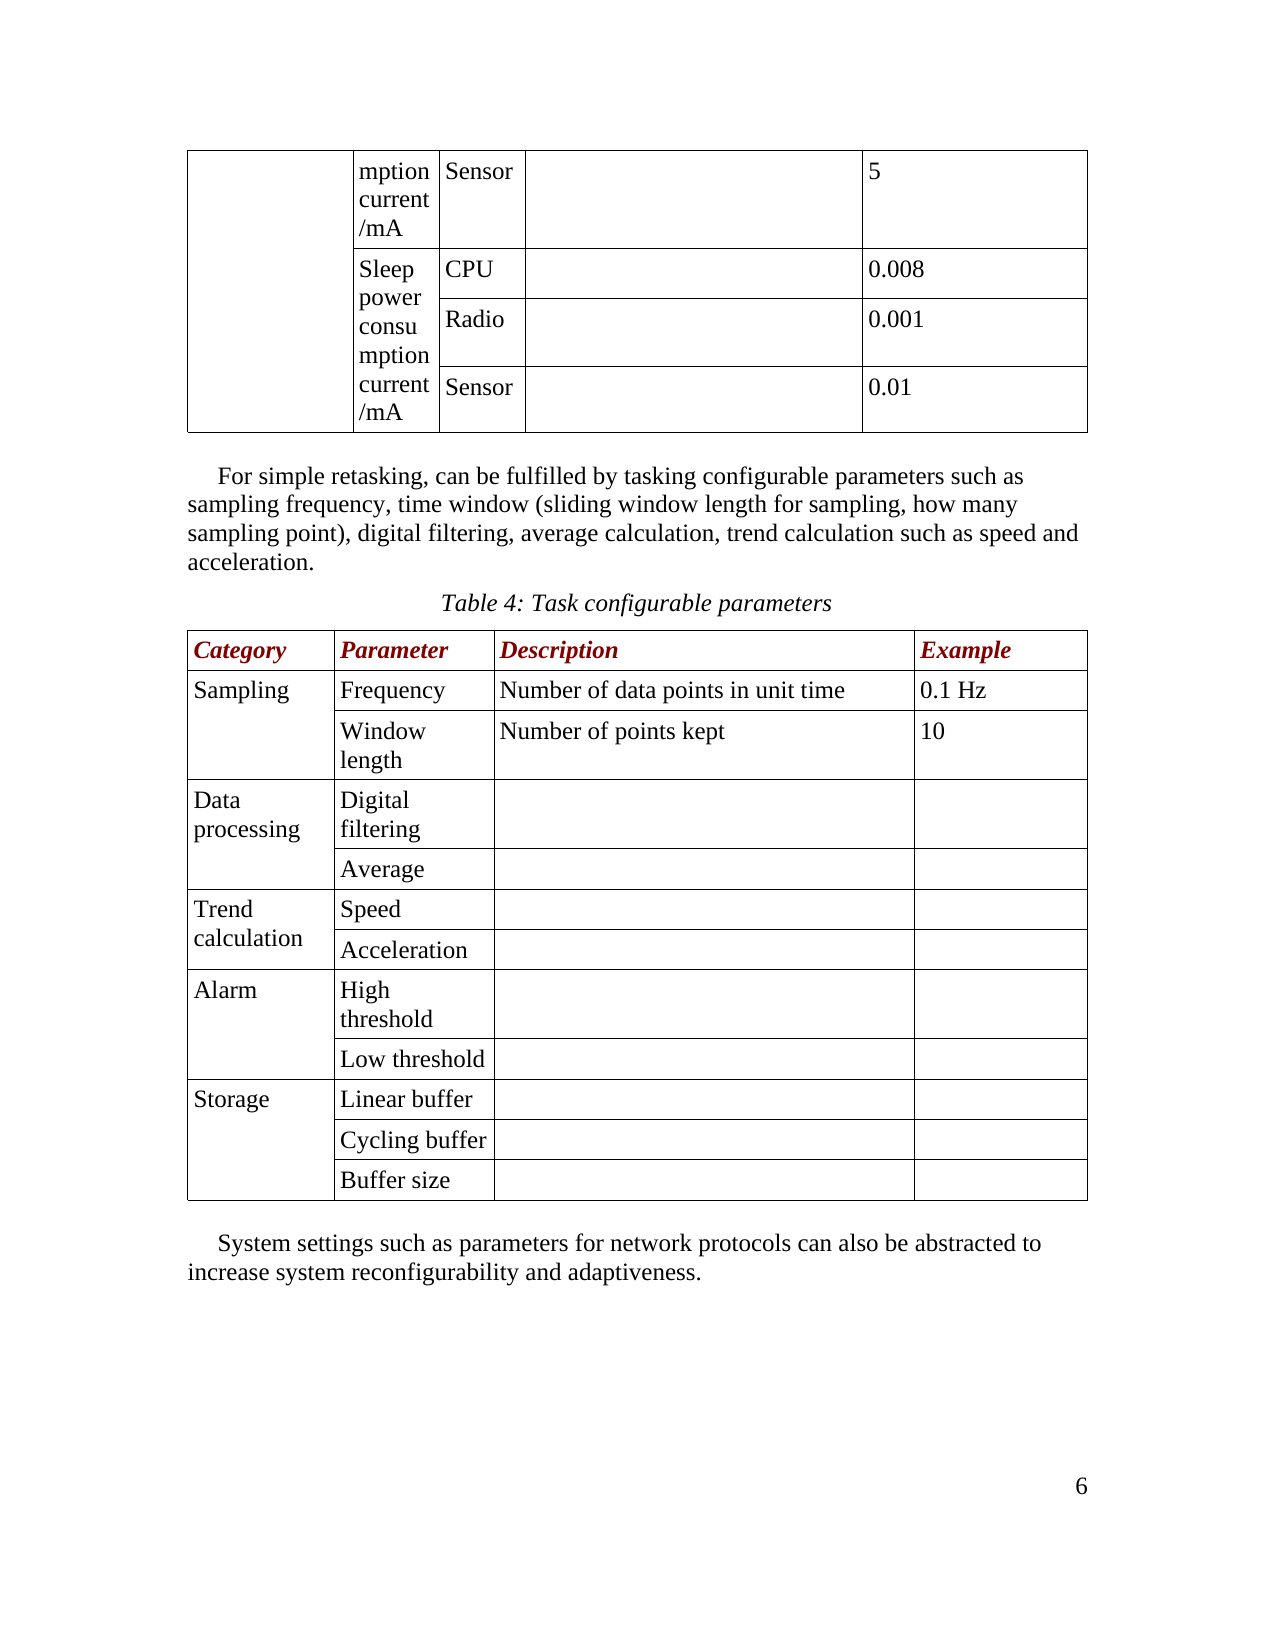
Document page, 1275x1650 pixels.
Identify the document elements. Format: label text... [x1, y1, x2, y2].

table_header Example [915, 631, 1087, 670]
table_cell [915, 1160, 1087, 1199]
table_cell [495, 849, 914, 888]
table_cell [526, 151, 862, 248]
table_cell CPU [440, 249, 525, 298]
table_cell [495, 1080, 914, 1119]
table_cell Linear buffer [335, 1080, 494, 1119]
table_cell [495, 780, 914, 848]
table_cell mption current/mA [354, 151, 439, 248]
table_cell Number of points kept [495, 711, 914, 779]
text Table 4: Task configurable parameters [187, 588, 1087, 617]
table_cell [526, 249, 862, 298]
table_cell Window length [335, 711, 494, 779]
table_cell [526, 299, 862, 366]
table_cell [915, 1120, 1087, 1159]
table_cell [915, 849, 1087, 888]
table_cell Low threshold [335, 1039, 494, 1078]
table_cell [915, 1080, 1087, 1119]
table_cell 10 [915, 711, 1087, 779]
table_cell Alarm [188, 970, 334, 1078]
table_cell [915, 970, 1087, 1038]
table_cell [495, 930, 914, 969]
text For simple retasking, can be fulfilled by tasking configurable parameters such as sampling frequency, time window (sliding window length for sampling, how many sampling point), digital filtering, average calculation, trend calculation such as speed and acceleration. [187, 461, 1087, 576]
table_cell 5 [863, 151, 1087, 248]
table_cell 0.008 [863, 249, 1087, 298]
table_cell Sampling [188, 671, 334, 779]
table_cell [915, 890, 1087, 929]
table_cell Number of data points in unit time [495, 671, 914, 710]
table_cell Frequency [335, 671, 494, 710]
table_cell [495, 970, 914, 1038]
table_cell [495, 890, 914, 929]
table_cell Average [335, 849, 494, 888]
table_cell [915, 930, 1087, 969]
table_cell Radio [440, 299, 525, 366]
table_header Parameter [335, 631, 494, 670]
table_cell Buffer size [335, 1160, 494, 1199]
table_cell Data processing [188, 780, 334, 888]
table_cell [495, 1160, 914, 1199]
table_cell High threshold [335, 970, 494, 1038]
table_cell [915, 780, 1087, 848]
table_cell Cycling buffer [335, 1120, 494, 1159]
table_cell [915, 1039, 1087, 1078]
table_cell Sensor [440, 151, 525, 248]
table_cell Sensor [440, 367, 525, 432]
table_cell Trend calculation [188, 890, 334, 969]
table_cell Speed [335, 890, 494, 929]
table_cell 0.1 Hz [915, 671, 1087, 710]
table_header Description [495, 631, 914, 670]
table_cell Storage [188, 1080, 334, 1199]
table_cell [495, 1120, 914, 1159]
table_cell Acceleration [335, 930, 494, 969]
table_cell [526, 367, 862, 432]
table_cell Sleep power consumption current/mA [354, 249, 439, 432]
table_cell [495, 1039, 914, 1078]
text System settings such as parameters for network protocols can also be abstracted to increase system reconfigurability and adaptiveness. [187, 1228, 1087, 1286]
table_header Category [188, 631, 334, 670]
table_cell Digital filtering [335, 780, 494, 848]
table_cell [188, 151, 353, 432]
table_cell 0.01 [863, 367, 1087, 432]
table_cell 0.001 [863, 299, 1087, 366]
